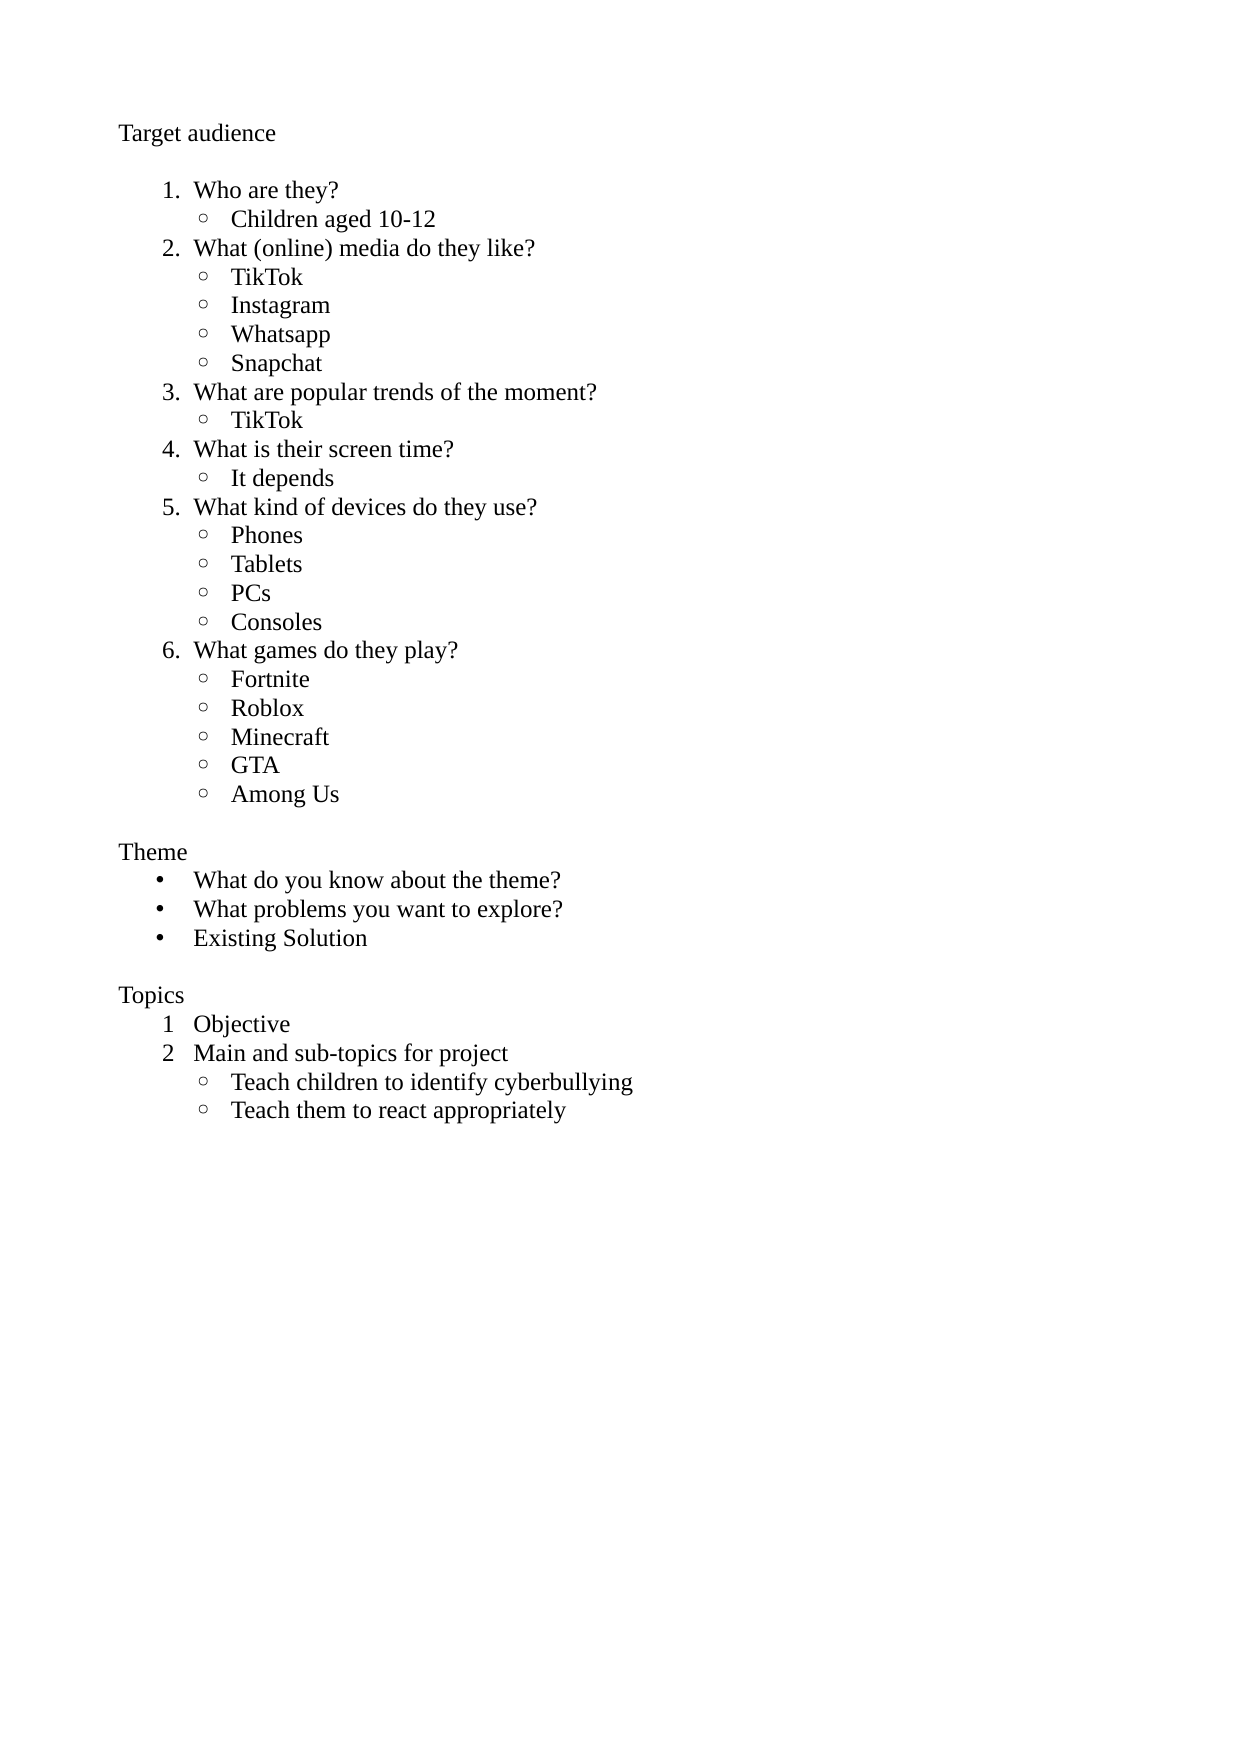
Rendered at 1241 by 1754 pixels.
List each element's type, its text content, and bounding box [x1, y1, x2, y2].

list Consoles [193, 607, 1122, 636]
list Objective [156, 1009, 1122, 1038]
list Among Us [193, 779, 1122, 808]
list Instagram [193, 291, 1122, 319]
list Children aged 10-12 [193, 204, 1122, 233]
list PCs [193, 578, 1122, 607]
list Existing Solution [156, 923, 1122, 952]
text Topics [118, 981, 1122, 1009]
list What (online) media do they like? [156, 233, 1122, 262]
list What games do they play? [156, 636, 1122, 664]
text Target audience [118, 118, 1122, 147]
list Snapchat [193, 348, 1122, 377]
list Minecraft [193, 722, 1122, 751]
list What is their screen time? [156, 434, 1122, 463]
list What are popular trends of the moment? [156, 377, 1122, 406]
list TikTok [193, 406, 1122, 434]
list What do you know about the theme? [156, 866, 1122, 894]
list It depends [193, 463, 1122, 492]
list Main and sub-topics for project [156, 1038, 1122, 1067]
list Whatsapp [193, 319, 1122, 348]
list Teach them to react appropriately [193, 1096, 1122, 1124]
list Phones [193, 521, 1122, 549]
list What kind of devices do they use? [156, 492, 1122, 521]
list Who are they? [156, 176, 1122, 204]
list Fortnite [193, 664, 1122, 693]
list GTA [193, 751, 1122, 779]
list Roblox [193, 693, 1122, 722]
list Teach children to identify cyberbullying [193, 1067, 1122, 1096]
list Tablets [193, 549, 1122, 578]
list What problems you want to explore? [156, 894, 1122, 923]
list TikTok [193, 262, 1122, 291]
text Theme [118, 837, 1122, 866]
